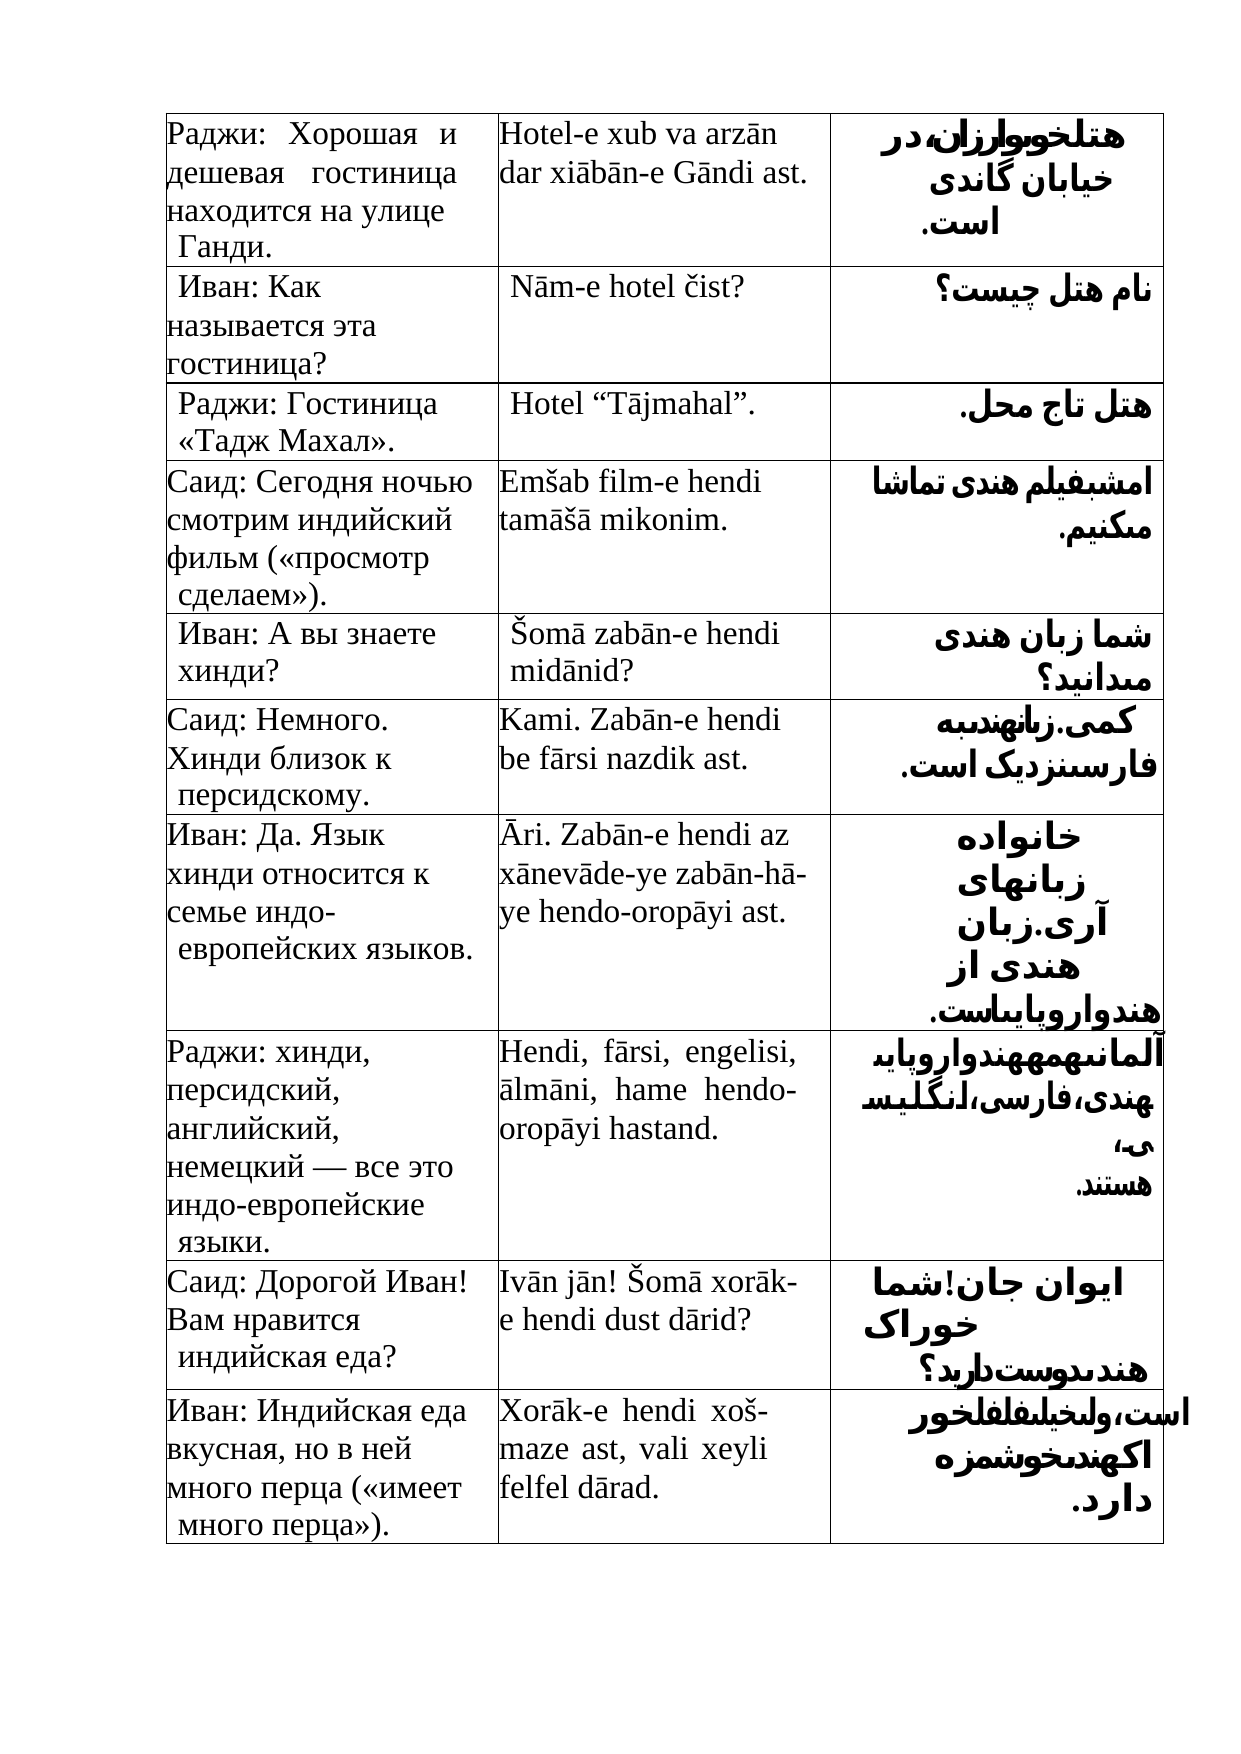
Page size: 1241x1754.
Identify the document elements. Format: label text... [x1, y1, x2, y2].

table_cell كمى.زبانھندىبه فارسىنزديک است. [831, 700, 1163, 813]
table_cell Саид: Немного. Хинди близок к персидскому. [167, 700, 498, 813]
table_cell Hotel-e xub va arzān dar xiābān-e Gāndi ast. [499, 114, 830, 266]
table_cell Раджи: хинди, персидский, английский, немецкий — все это индо-европейские языки. [167, 1031, 498, 1260]
table_cell Emšab film-e hendi tamāšā mikonim. [499, 461, 830, 613]
table_cell Ivān jān! Šomā xorāk- e hendi dust dārid? [499, 1261, 830, 1389]
table_cell امشبفيلم ھندى تماشا مىكنيم. [831, 461, 1163, 613]
table_cell ايوان جان!شما خوراک ھندىدوست داريد؟ [831, 1261, 1163, 1389]
table_cell Иван: Индийская еда вкусная, но в ней много перца («имеет много перца»). [167, 1390, 498, 1542]
table_cell Иван: А вы знаете хинди? [167, 614, 498, 699]
table_cell آلمانىھمهھندواروپايىھندى،فارسى،انگليسى، ھستند. [831, 1031, 1163, 1260]
table_header ھتل تاج محل. [831, 384, 1163, 460]
table_cell Kami. Zabān-e hendi be fārsi nazdik ast. [499, 700, 830, 813]
table_cell ھتلخوبوارزان،در خيابان گاندى است. [831, 114, 1163, 266]
table_cell Саид: Дорогой Иван! Вам нравится индийская еда? [167, 1261, 498, 1389]
table_cell است،ولىخيلىفلفلخوراکھندىخوشمزه دارد. [831, 1390, 1163, 1542]
table_cell Иван: Да. Язык хинди относится к семье индо- европейских языков. [167, 815, 498, 1030]
table_header Hotel “Tājmahal”. [499, 384, 830, 460]
table_cell Раджи: Хорошая и дешевая гостиница находится на улице Ганди. [167, 114, 498, 266]
table_cell Xorāk-e hendi xoš- maze ast, vali xeyli felfel dārad. [499, 1390, 830, 1542]
table_cell نام ھتل چيست؟ [831, 267, 1163, 382]
table_cell Nām-e hotel čist? [499, 267, 830, 382]
table_header Раджи: Гостиница «Тадж Махал». [167, 384, 498, 460]
table_cell Иван: Как называется эта гостиница? [167, 267, 498, 382]
table_cell Hendi, fārsi, engelisi, ālmāni, hame hendo- oropāyi hastand. [499, 1031, 830, 1260]
table_cell خانواده زبانھاى آرى.زبان ھندى از ھندواروپايىاست. [831, 815, 1163, 1030]
table_cell شما زبان ھندى مىدانيد؟ [831, 614, 1163, 699]
table_cell Āri. Zabān-e hendi az xānevāde-ye zabān-hā- ye hendo-oropāyi ast. [499, 815, 830, 1030]
table_cell Саид: Сегодня ночью смотрим индийский фильм («просмотр сделаем»). [167, 461, 498, 613]
table_cell Šomā zabān-e hendi midānid? [499, 614, 830, 699]
